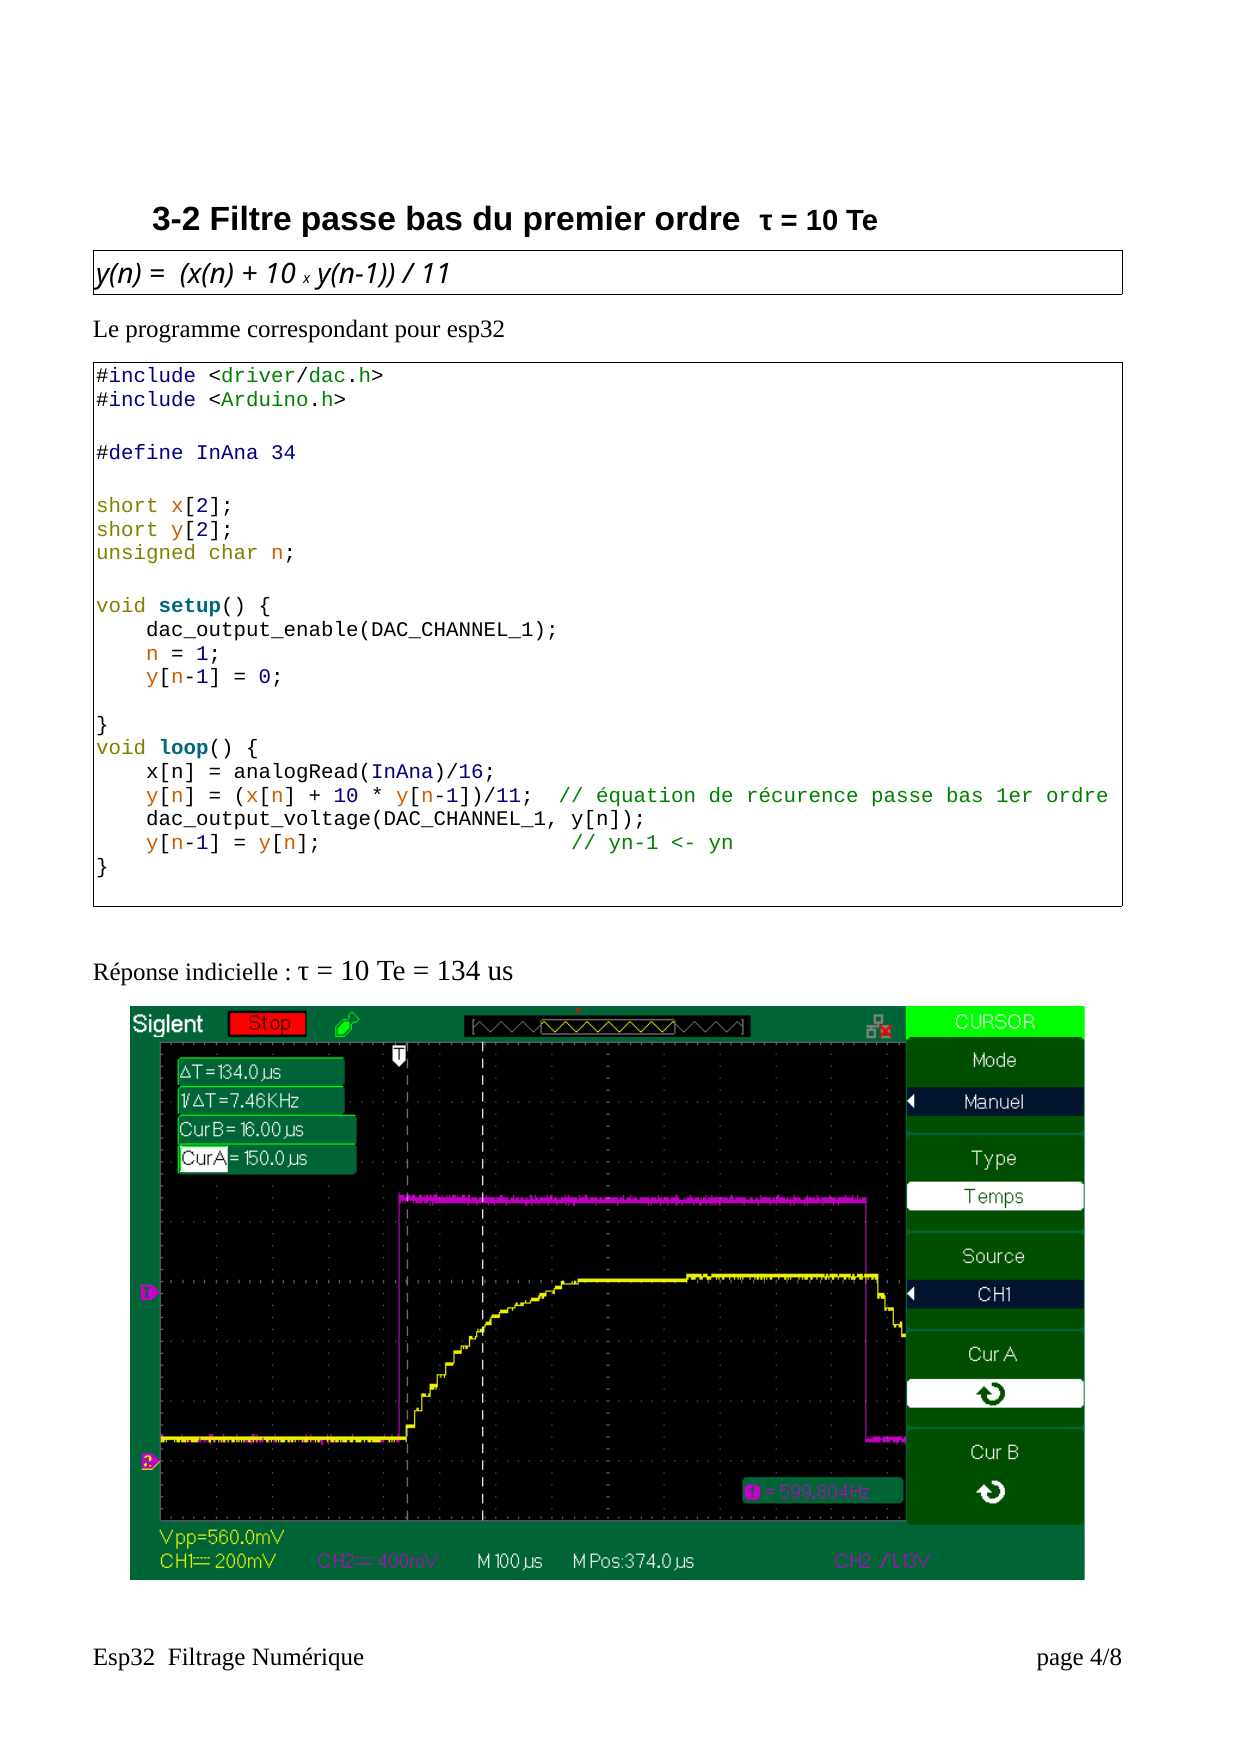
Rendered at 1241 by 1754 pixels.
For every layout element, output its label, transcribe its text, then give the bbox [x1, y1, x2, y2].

text void loop() { [94, 734, 1122, 758]
text } [94, 853, 1122, 879]
text #define InAna 34 [94, 439, 1122, 466]
text short x[2]; [94, 492, 1122, 516]
text dac_output_voltage(DAC_CHANNEL_1, y[n]); [94, 805, 1122, 829]
text Le programme correspondant pour esp32 [93, 314, 1122, 343]
picture [130, 1006, 1085, 1580]
text y[n] = (x[n] + 10 * y[n-1])/11; // équation de récurence passe bas 1er ordre [94, 782, 1122, 805]
text y[n-1] = 0; [94, 663, 1122, 690]
text void setup() { [94, 592, 1122, 616]
text x[n] = analogRead(InAna)/16; [94, 758, 1122, 782]
text #include <Arduino.h> [94, 386, 1122, 412]
text y(n) = (x(n) + 10 x y(n-1)) / 11 [94, 251, 1122, 294]
text Réponse indicielle : τ = 10 Te = 134 us [93, 953, 1122, 987]
text n = 1; [94, 640, 1122, 663]
text short y[2]; [94, 516, 1122, 539]
text unsigned char n; [94, 539, 1122, 566]
text } [94, 711, 1122, 734]
text dac_output_enable(DAC_CHANNEL_1); [94, 616, 1122, 640]
text y[n-1] = y[n]; // yn-1 <- yn [94, 829, 1122, 853]
subtitle 3-2 Filtre passe bas du premier ordre τ = 10 Te [152, 199, 1122, 237]
text #include <driver/dac.h> [94, 363, 1122, 386]
